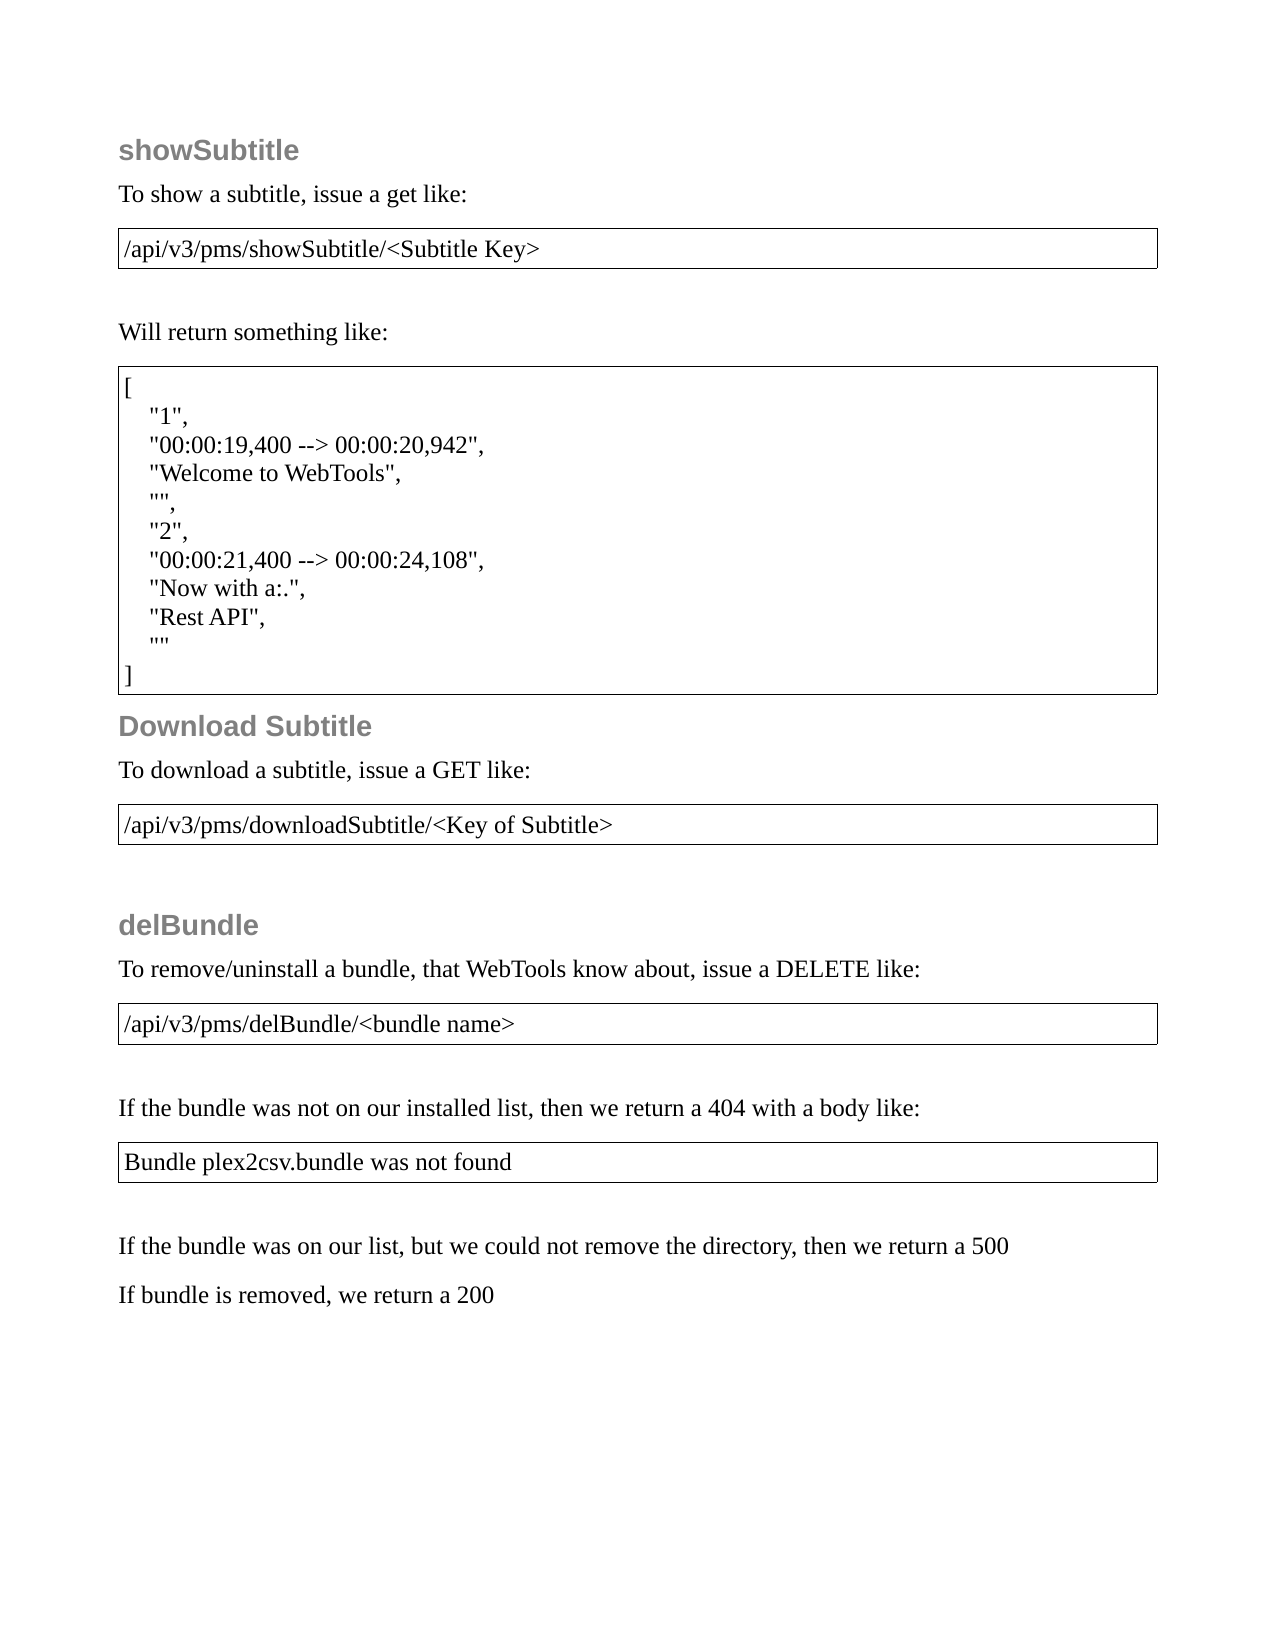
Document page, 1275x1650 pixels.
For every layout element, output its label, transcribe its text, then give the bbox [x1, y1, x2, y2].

text To show a subtitle, issue a get like: [118, 179, 1157, 207]
subtitle Download Subtitle [118, 709, 1157, 742]
text If the bundle was on our list, but we could not remove the directory, then we return a 500 [118, 1231, 1157, 1260]
text If the bundle was not on our installed list, then we return a 404 with a body like: [118, 1093, 1157, 1121]
subtitle showSubtitle [118, 133, 1157, 166]
text To download a subtitle, issue a GET like: [118, 755, 1157, 784]
subtitle delBundle [118, 908, 1157, 942]
table_header Bundle plex2csv.bundle was not found [119, 1143, 1157, 1182]
text To remove/uninstall a bundle, that WebTools know about, issue a DELETE like: [118, 954, 1157, 983]
table_header [ "1", "00:00:19,400 --> 00:00:20,942", "Welcome to WebTools", "", "2", "00:00:21,400 --> 00:00:24,108", "Now with a:.", "Rest API", "" ] [119, 367, 1157, 694]
text Will return something like: [118, 317, 1157, 346]
table_header /api/v3/pms/showSubtitle/<Subtitle Key> [119, 229, 1157, 268]
text If bundle is removed, we return a 200 [118, 1280, 1157, 1309]
table_header /api/v3/pms/downloadSubtitle/<Key of Subtitle> [119, 805, 1157, 844]
table_header /api/v3/pms/delBundle/<bundle name> [119, 1004, 1157, 1043]
